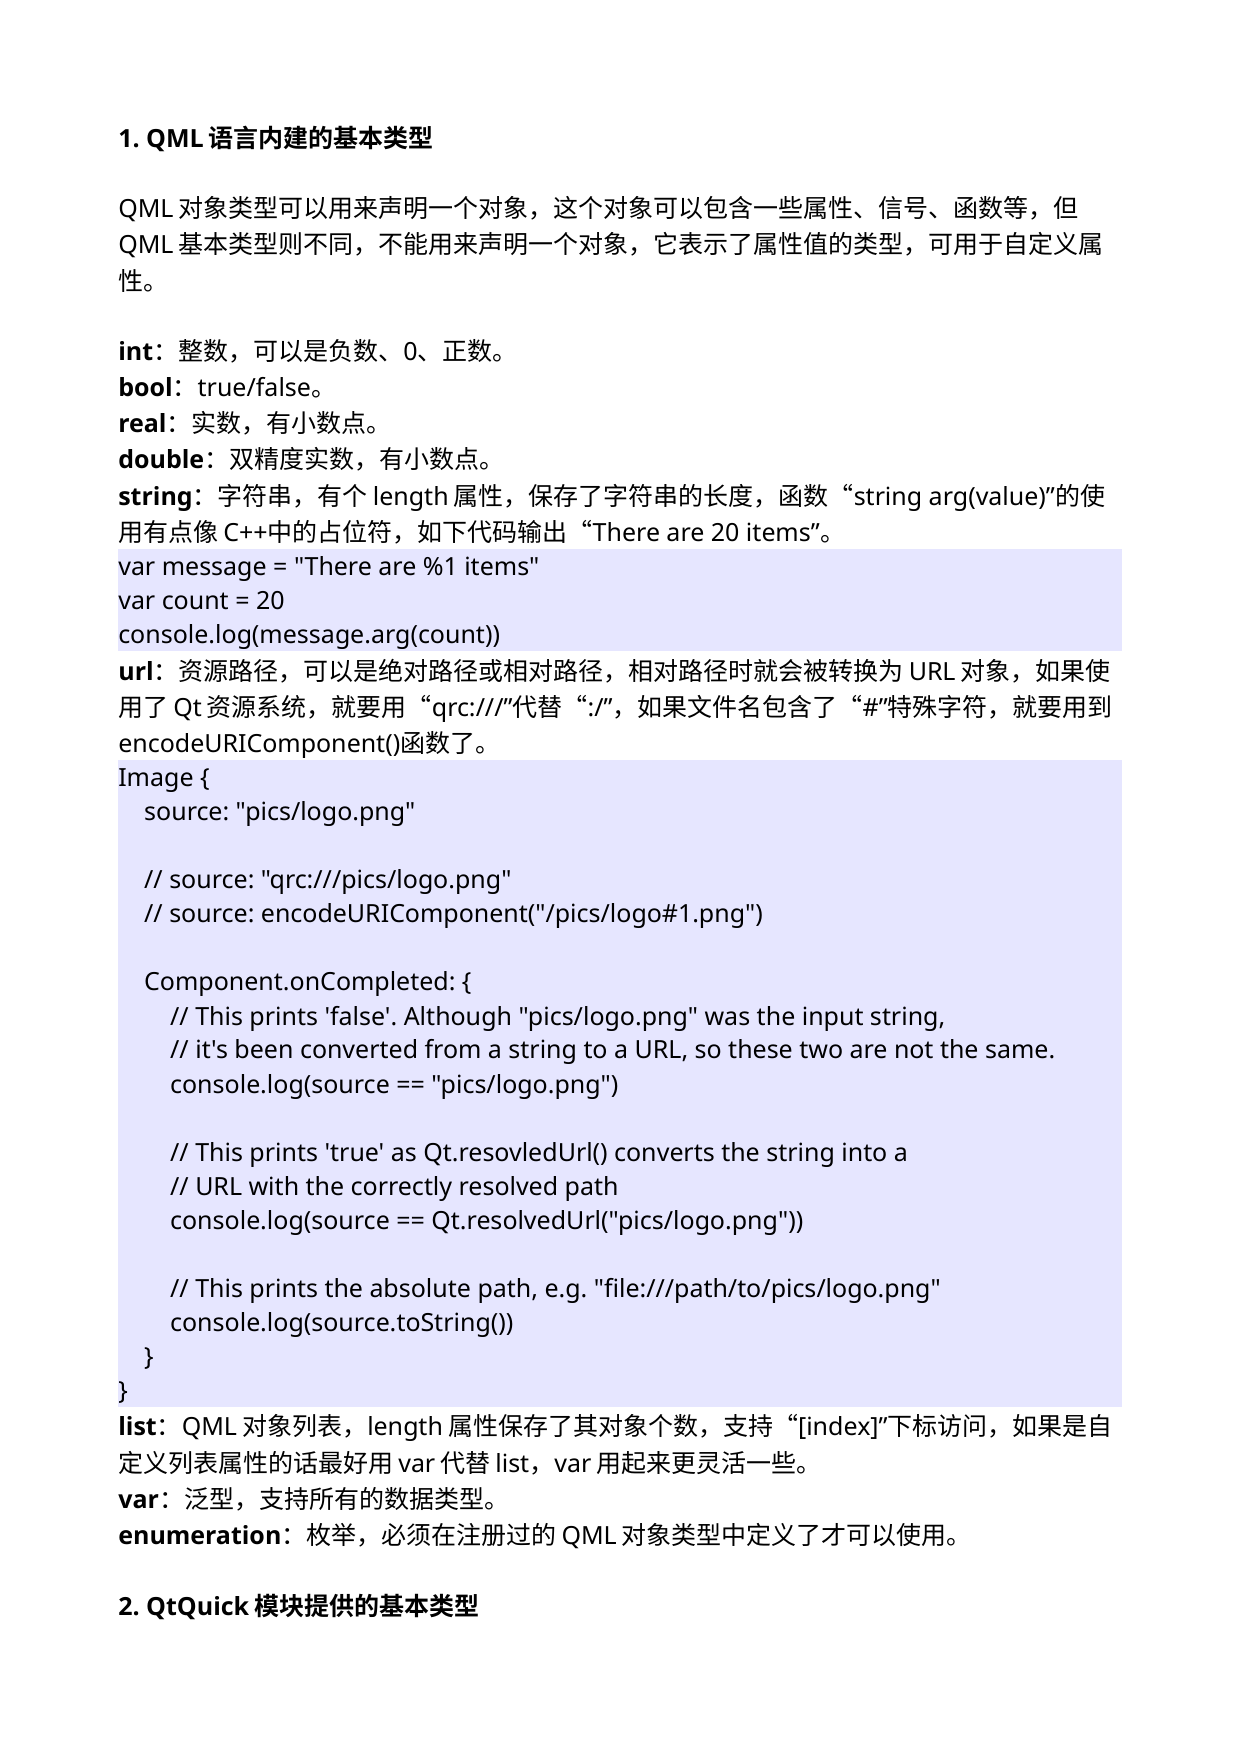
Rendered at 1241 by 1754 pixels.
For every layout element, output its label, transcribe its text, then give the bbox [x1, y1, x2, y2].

text console.log(source == Qt.resolvedUrl("pics/logo.png")) [118, 1202, 1122, 1237]
text // source: "qrc:///pics/logo.png" [118, 862, 1122, 896]
text // This prints 'true' as Qt.resovledUrl() converts the string into a [118, 1134, 1122, 1168]
text int：整数，可以是负数、0、正数。 [118, 331, 1122, 367]
text bool：true/false。 [118, 367, 1122, 404]
text console.log(source == "pics/logo.png") [118, 1066, 1122, 1100]
text // URL with the correctly resolved path [118, 1168, 1122, 1202]
text 2. QtQuick模块提供的基本类型 [118, 1586, 1122, 1622]
text real：实数，有小数点。 [118, 404, 1122, 440]
text } [118, 1339, 1122, 1373]
text } [118, 1373, 1122, 1407]
text string：字符串，有个length属性，保存了字符串的长度，函数“string arg(value)”的使用有点像C++中的占位符，如下代码输出“There are 20 items”。 [118, 476, 1122, 549]
text console.log(message.arg(count)) [118, 617, 1122, 651]
text 1. QML语言内建的基本类型 [118, 118, 1122, 154]
text var count = 20 [118, 583, 1122, 617]
text enumeration：枚举，必须在注册过的QML对象类型中定义了才可以使用。 [118, 1516, 1122, 1552]
text // it's been converted from a string to a URL, so these two are not the same. [118, 1032, 1122, 1066]
text source: "pics/logo.png" [118, 794, 1122, 828]
text Image { [118, 760, 1122, 794]
text // source: encodeURIComponent("/pics/logo#1.png") [118, 896, 1122, 930]
text Component.onCompleted: { [118, 964, 1122, 998]
text var：泛型，支持所有的数据类型。 [118, 1479, 1122, 1516]
text console.log(source.toString()) [118, 1305, 1122, 1339]
text // This prints the absolute path, e.g. "file:///path/to/pics/logo.png" [118, 1271, 1122, 1305]
text QML对象类型可以用来声明一个对象，这个对象可以包含一些属性、信号、函数等，但QML基本类型则不同，不能用来声明一个对象，它表示了属性值的类型，可用于自定义属性。 [118, 188, 1122, 297]
text list：QML对象列表，length属性保存了其对象个数，支持“[index]”下标访问，如果是自定义列表属性的话最好用var代替list，var用起来更灵活一些。 [118, 1407, 1122, 1479]
text // This prints 'false'. Although "pics/logo.png" was the input string, [118, 998, 1122, 1032]
text url：资源路径，可以是绝对路径或相对路径，相对路径时就会被转换为URL对象，如果使用了Qt资源系统，就要用“qrc:///”代替“:/”，如果文件名包含了“#”特殊字符，就要用到encodeURIComponent()函数了。 [118, 651, 1122, 760]
text double：双精度实数，有小数点。 [118, 440, 1122, 476]
text var message = "There are %1 items" [118, 549, 1122, 583]
